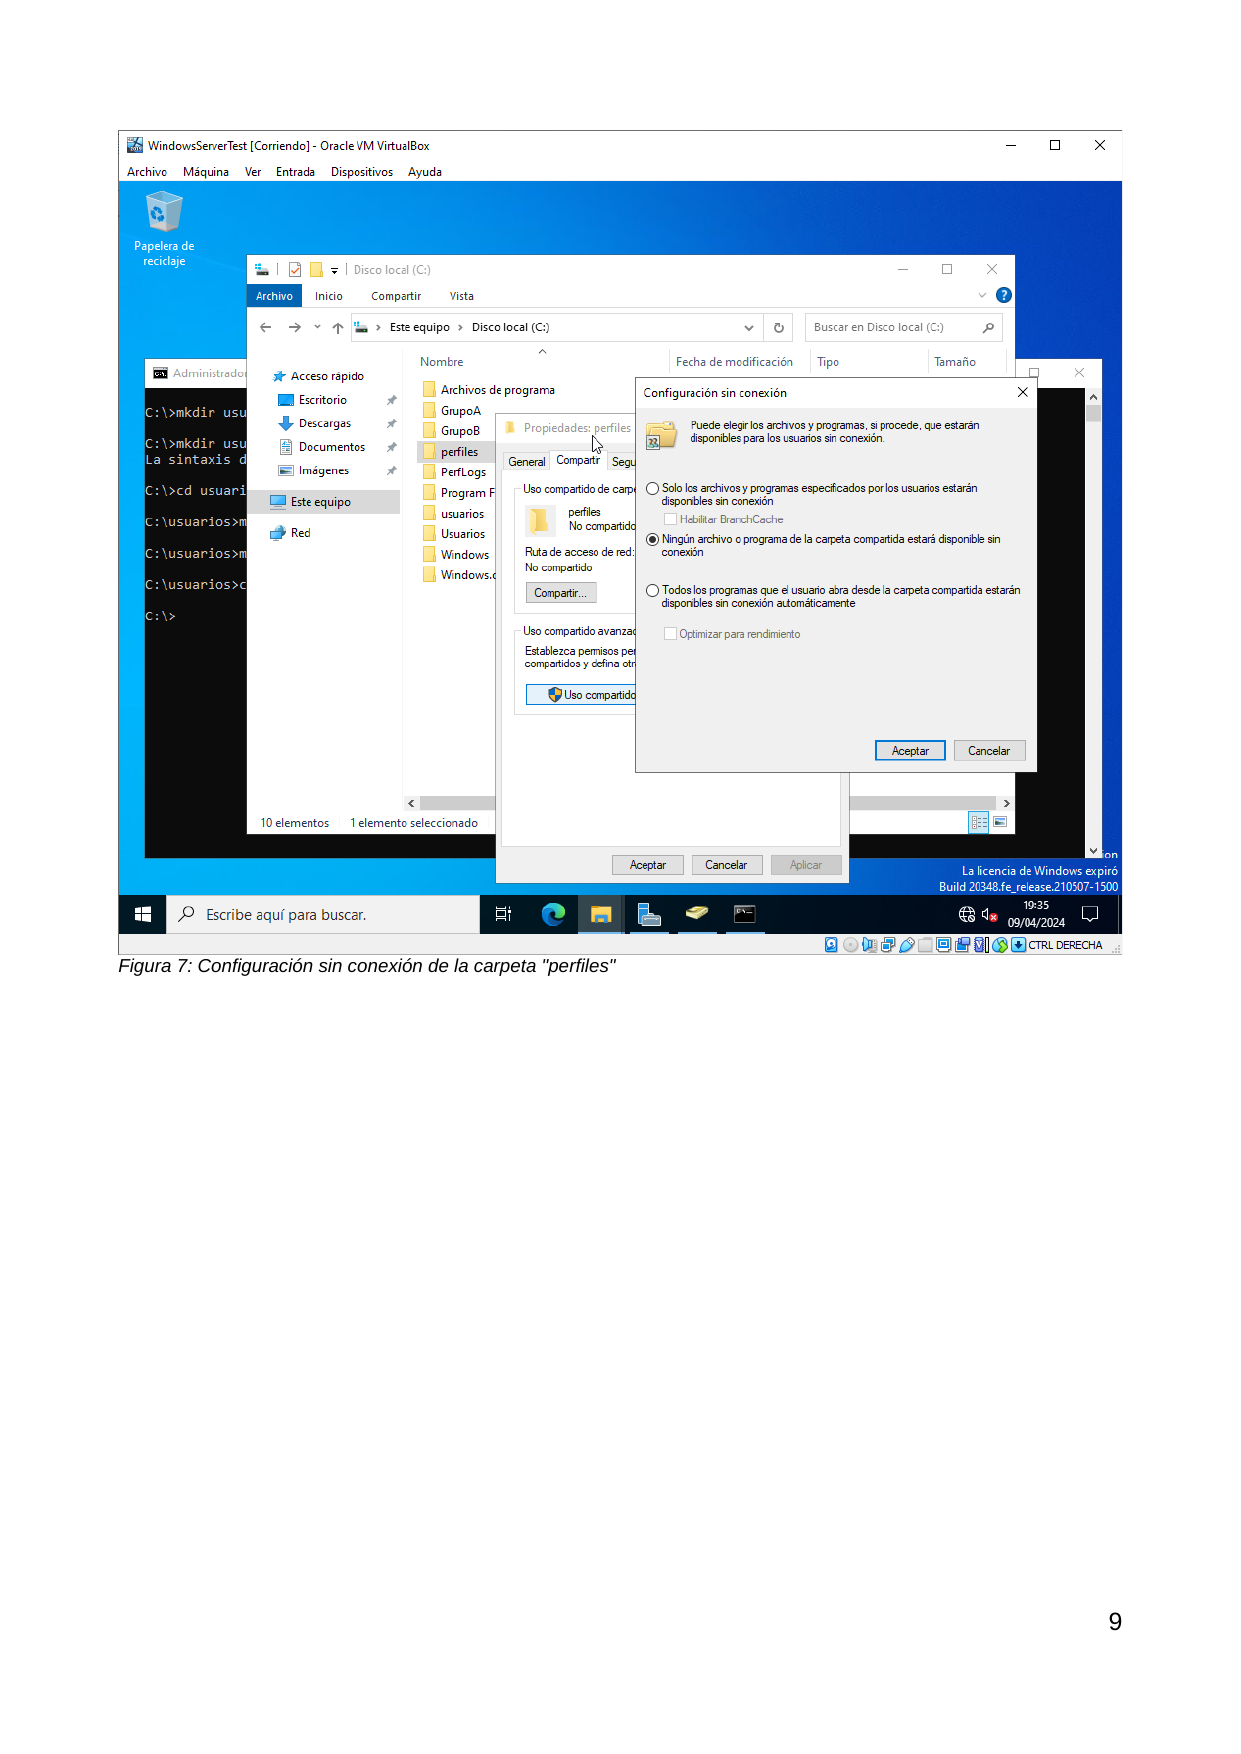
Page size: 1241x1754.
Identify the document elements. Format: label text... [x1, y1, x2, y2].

text Figura 7: Configuración sin conexión de la carpeta "perfiles" [118, 955, 1122, 976]
picture [118, 130, 1123, 955]
picture [118, 239, 136, 249]
